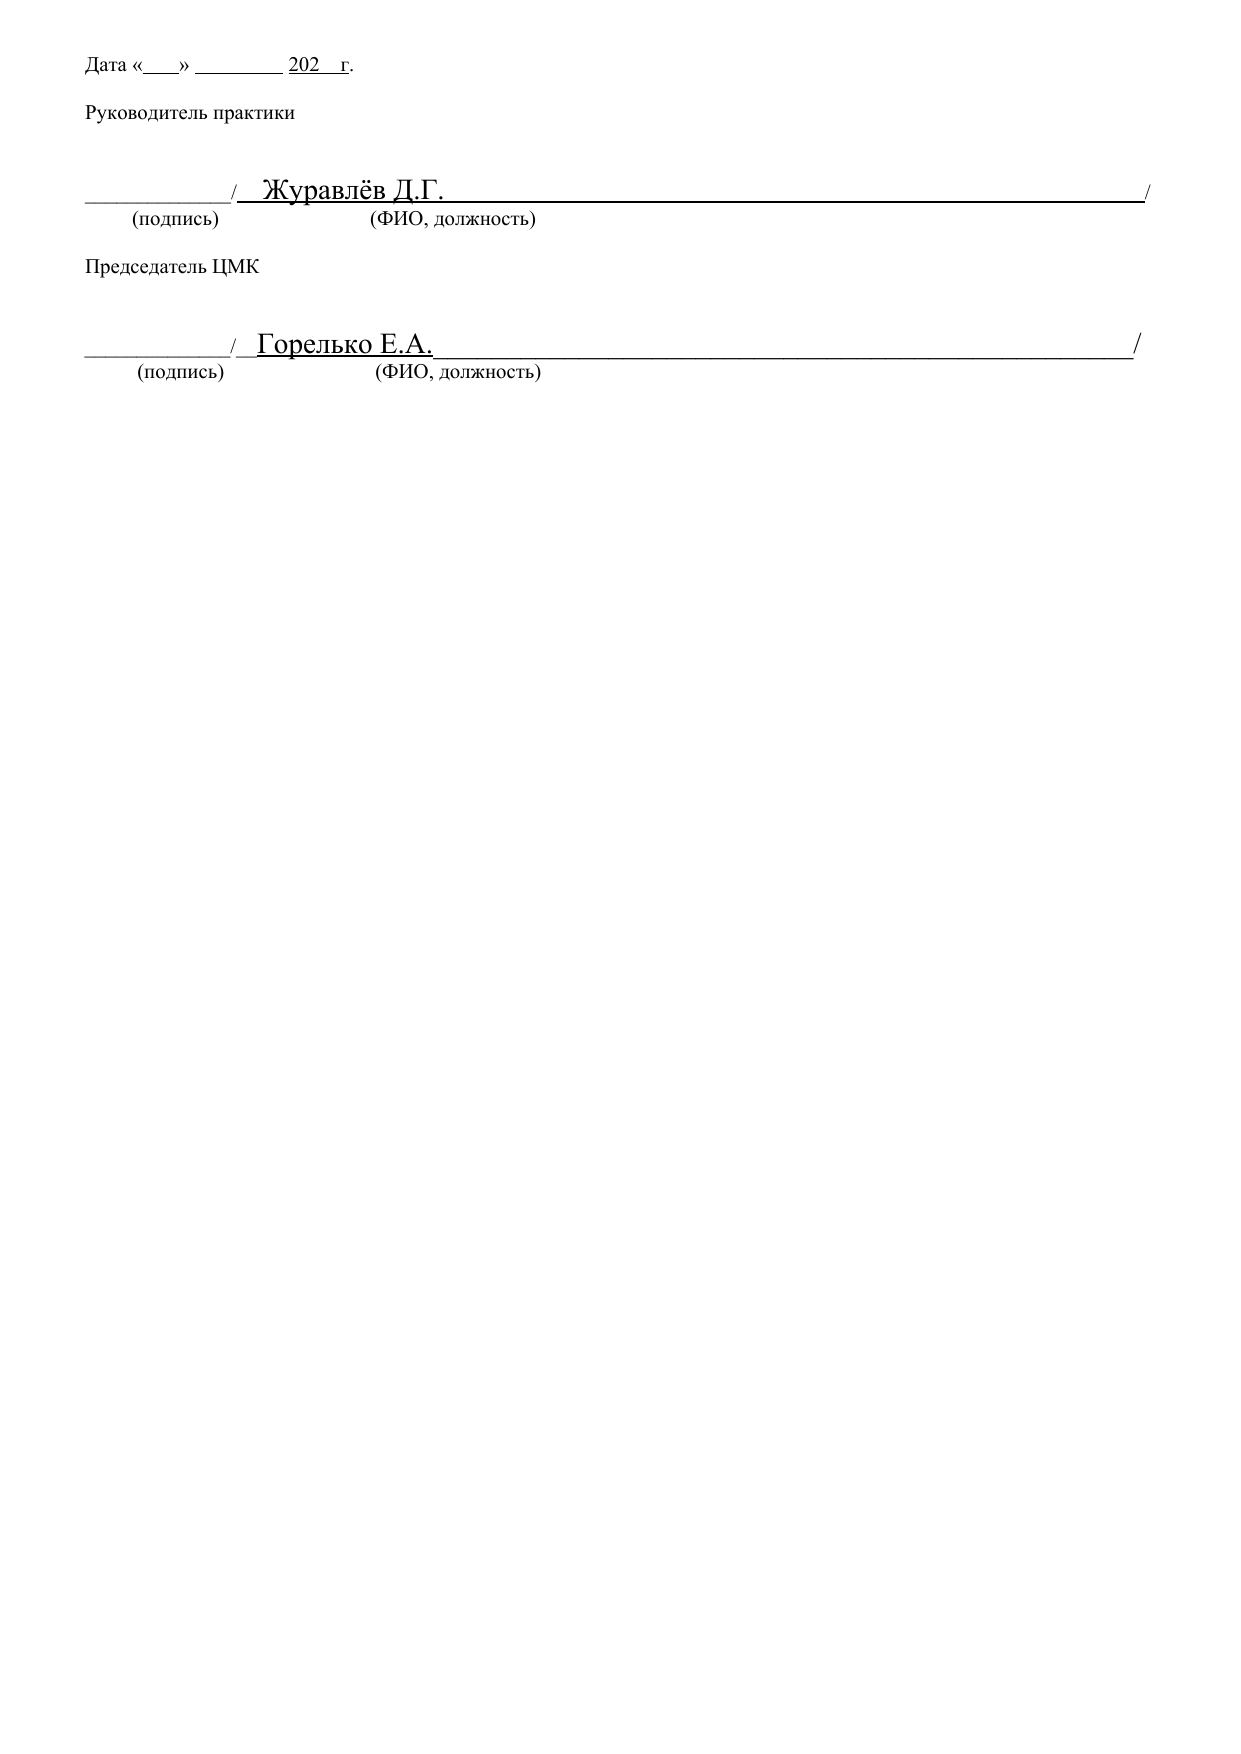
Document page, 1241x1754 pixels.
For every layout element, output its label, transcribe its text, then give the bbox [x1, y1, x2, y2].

text ______________/__Горелько Е.А.________________________________________________/ [74, 326, 1152, 359]
text (подпись) (ФИО, должность) [85, 359, 1137, 383]
text ______________/ Журавлёв Д.Г. / [85, 172, 1152, 206]
text Руководитель практики [85, 100, 1152, 124]
text (подпись) (ФИО, должность) [85, 206, 1137, 230]
text Председатель ЦМК [85, 254, 1152, 278]
text Дата « » 202 г. [85, 52, 1152, 76]
